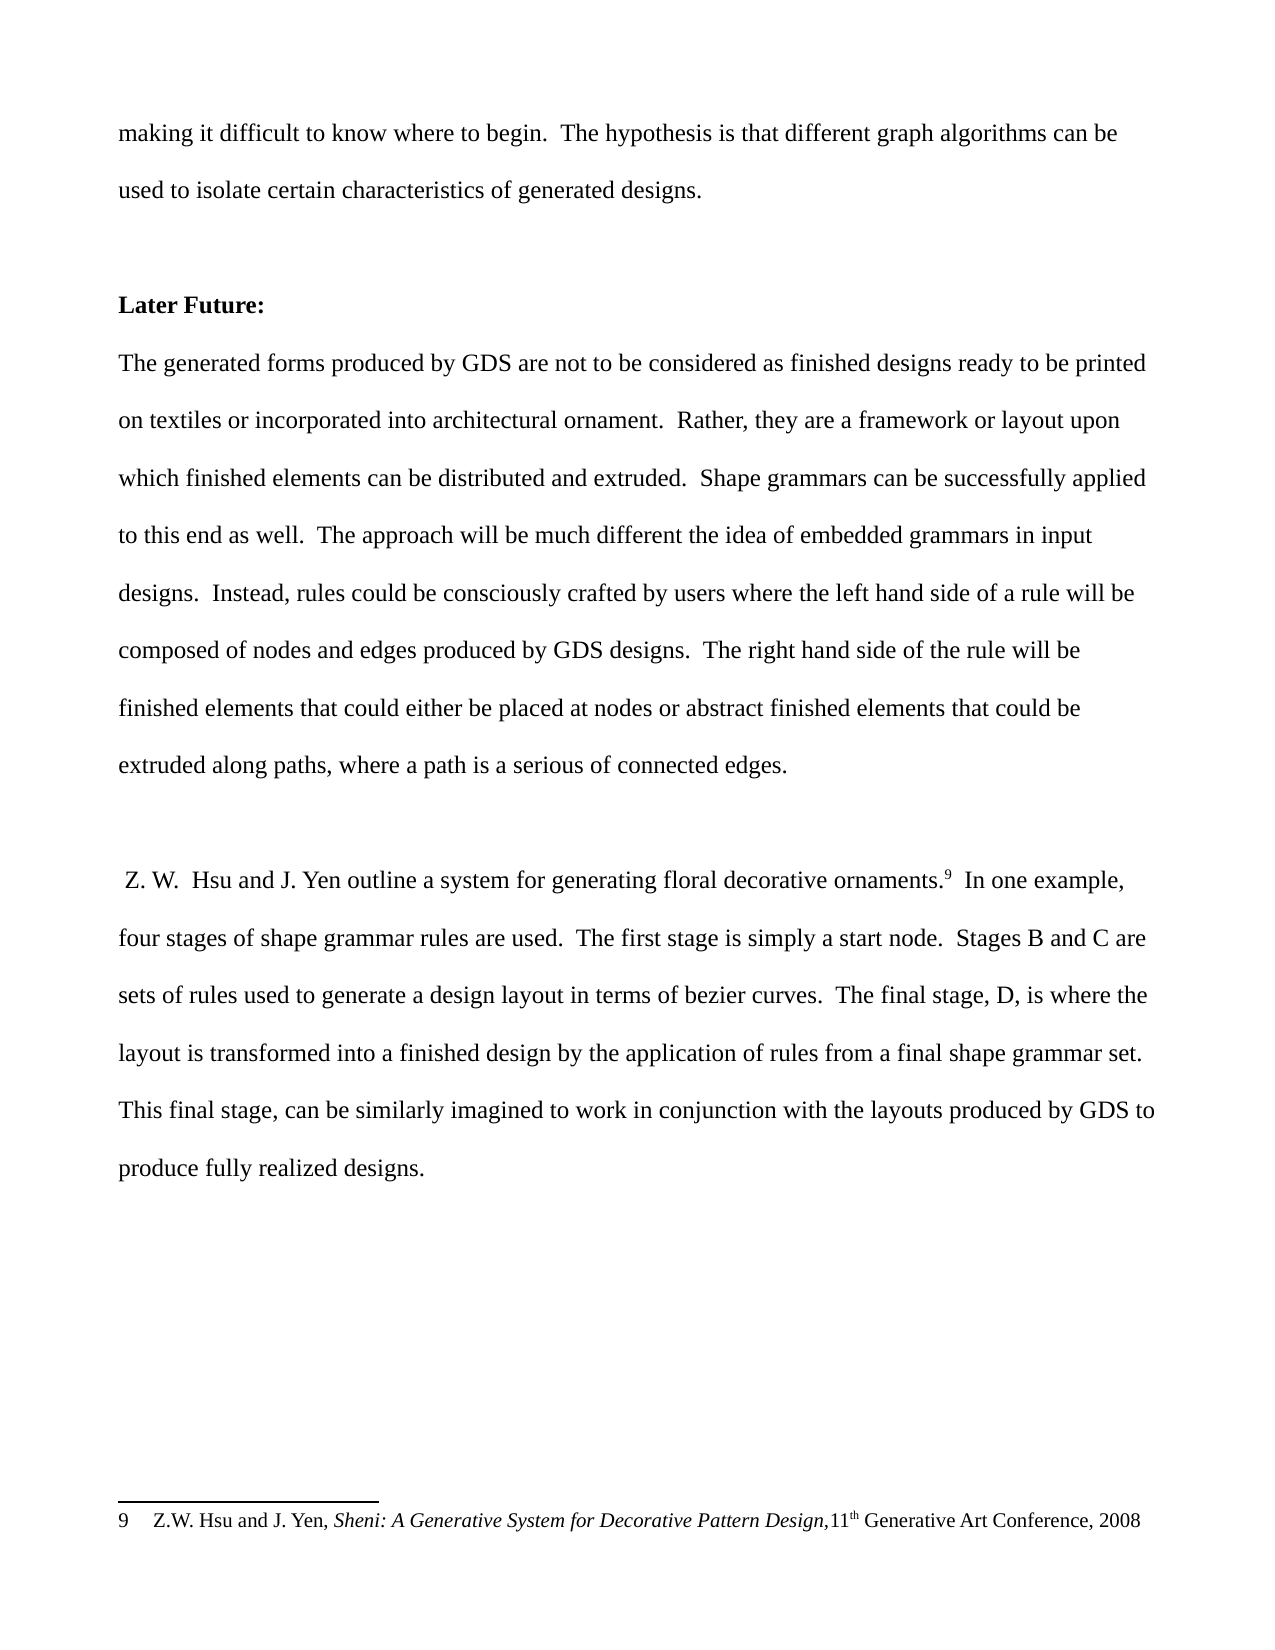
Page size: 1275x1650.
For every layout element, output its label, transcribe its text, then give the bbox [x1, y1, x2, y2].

text The generated forms produced by GDS are not to be considered as finished designs ready to be printed on textiles or incorporated into architectural ornament. Rather, they are a framework or layout upon which finished elements can be distributed and extruded. Shape grammars can be successfully applied to this end as well. The approach will be much different the idea of embedded grammars in input designs. Instead, rules could be consciously crafted by users where the left hand side of a rule will be composed of nodes and edges produced by GDS designs. The right hand side of the rule will be finished elements that could either be placed at nodes or abstract finished elements that could be extruded along paths, where a path is a serious of connected edges. [118, 348, 1157, 779]
text Z.W. Hsu and J. Yen, Sheni: A Generative System for Decorative Pattern Design,11th Generative Art Conference, 2008 [118, 1508, 1157, 1532]
text making it difficult to know where to begin. The hypothesis is that different graph algorithms can be used to isolate certain characteristics of generated designs. [118, 118, 1157, 204]
text Z. W. Hsu and J. Yen outline a system for generating floral decorative ornaments. In one example, four stages of shape grammar rules are used. The first stage is simply a start node. Stages B and C are sets of rules used to generate a design layout in terms of bezier curves. The final stage, D, is where the layout is transformed into a finished design by the application of rules from a final shape grammar set. This final stage, can be similarly imagined to work in conjunction with the layouts produced by GDS to produce fully realized designs. [118, 866, 1157, 1182]
text Later Future: [118, 291, 1157, 319]
